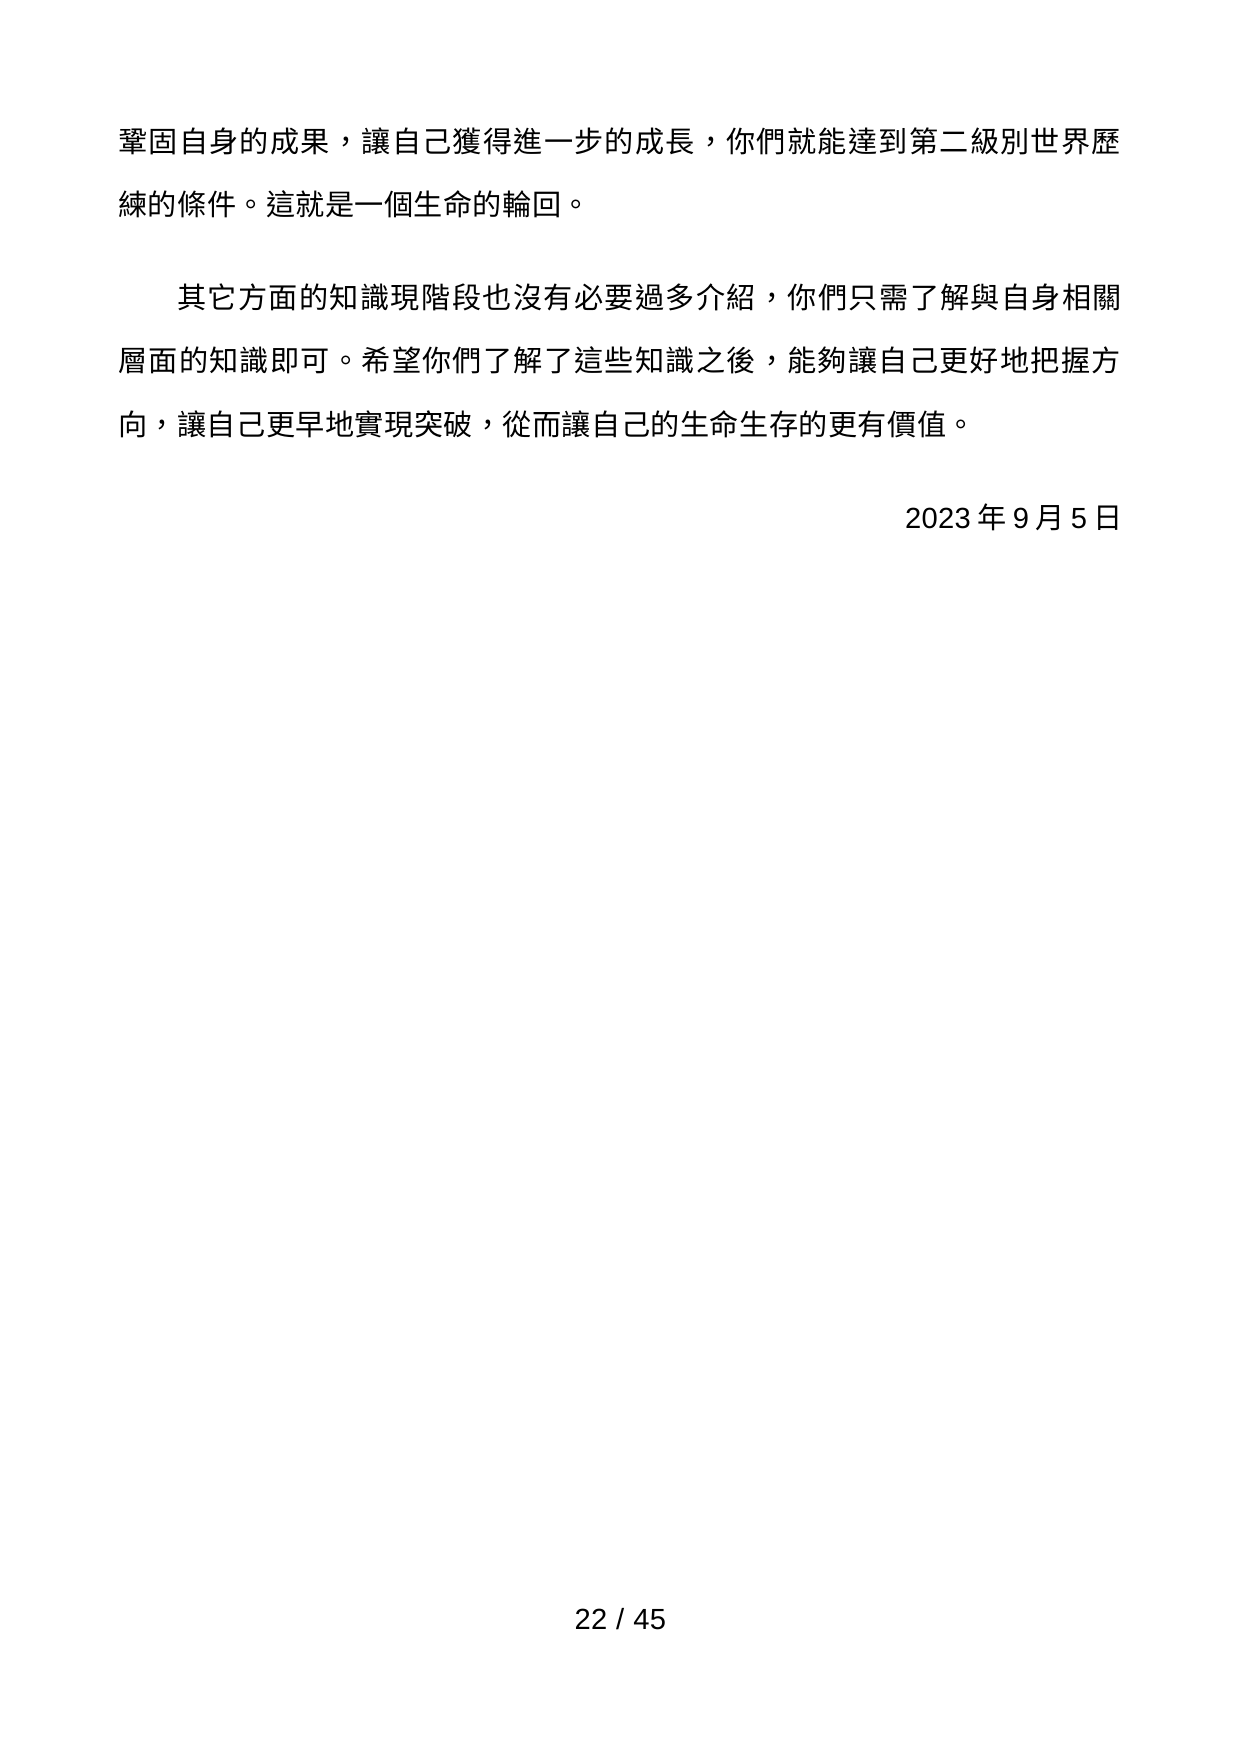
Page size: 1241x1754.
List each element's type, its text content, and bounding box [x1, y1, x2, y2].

text 2023年9月5日 [118, 494, 1122, 537]
text 其它方面的知識現階段也沒有必要過多介紹，你們只需了解與自身相關層面的知識即可。希望你們了解了這些知識之後，能夠讓自己更好地把握方向，讓自己更早地實現突破，從而讓自己的生命生存的更有價值。 [118, 274, 1122, 444]
text 向大家說明這一真相，就是為你們指明方向，讓你們擁有明確的目標與清晰的認知。如今你們達到了怎樣的程度，你們自己非常清楚。判斷的標準就是你們的內心能否體驗到快樂，能否用這些知識突破自己固有的思想。當你們轉變了認知，突破了思想認識上的束縛，你們的內心就會產生一種力量，就會讓你們體驗到前所未有的感覺。那是一種激動、幸福以及豁然開朗的感覺。只要能走出這一步，你們基本就算獲得了突破。再加上日後不斷努力，鞏固自身的成果，讓自己獲得進一步的成長，你們就能達到第二級別世界歷練的條件。這就是一個生命的輪回。 [118, 118, 1122, 224]
